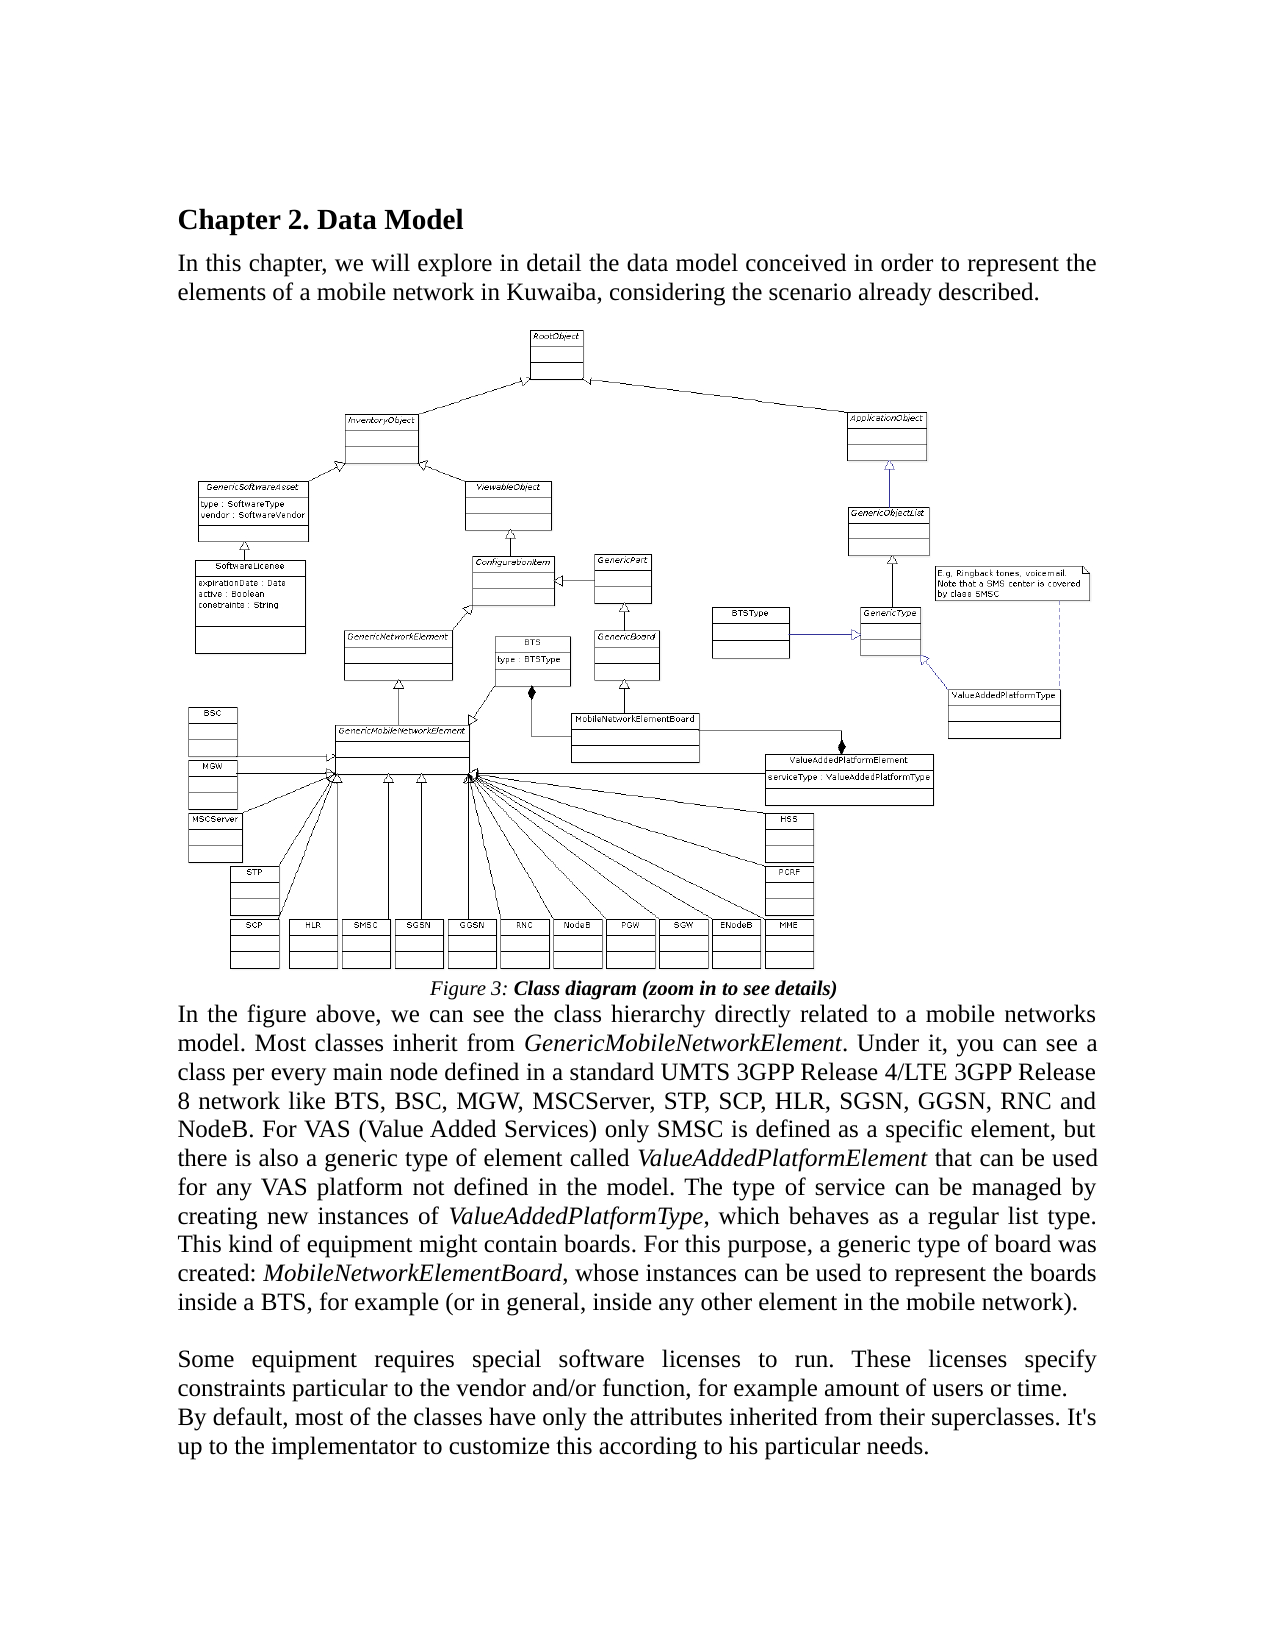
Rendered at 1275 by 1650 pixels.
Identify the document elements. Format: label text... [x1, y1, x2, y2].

text In the figure above, we can see the class hierarchy directly related to a mobile networks model. Most classes inherit from GenericMobileNetworkElement. Under it, you can see a class per every main node defined in a standard UMTS 3GPP Release 4/LTE 3GPP Release 8 network like BTS, BSC, MGW, MSCServer, STP, SCP, HLR, SGSN, GGSN, RNC and NodeB. For VAS (Value Added Services) only SMSC is defined as a specific element, but there is also a generic type of element called ValueAddedPlatformElement that can be used for any VAS platform not defined in the model. The type of service can be managed by creating new instances of ValueAddedPlatformType, which behaves as a regular list type. This kind of equipment might contain boards. For this purpose, a generic type of board was created: MobileNetworkElementBoard, whose instances can be used to represent the boards inside a BTS, for example (or in general, inside any other element in the mobile network). [177, 999, 1098, 1316]
text Some equipment requires special software licenses to run. These licenses specify constraints particular to the vendor and/or function, for example amount of users or time. [177, 1344, 1098, 1402]
text Figure 3: Class diagram (zoom in to see details) [177, 976, 1098, 999]
subtitle Chapter 2. Data Model [177, 202, 1098, 236]
text In this chapter, we will explore in detail the data model conceived in order to represent the elements of a mobile network in Kuwaiba, considering the scenario already described. [177, 248, 1098, 306]
text By default, most of the classes have only the attributes inherited from their superclasses. It's up to the implementator to customize this according to his particular needs. [177, 1402, 1098, 1459]
picture [177, 330, 1098, 976]
